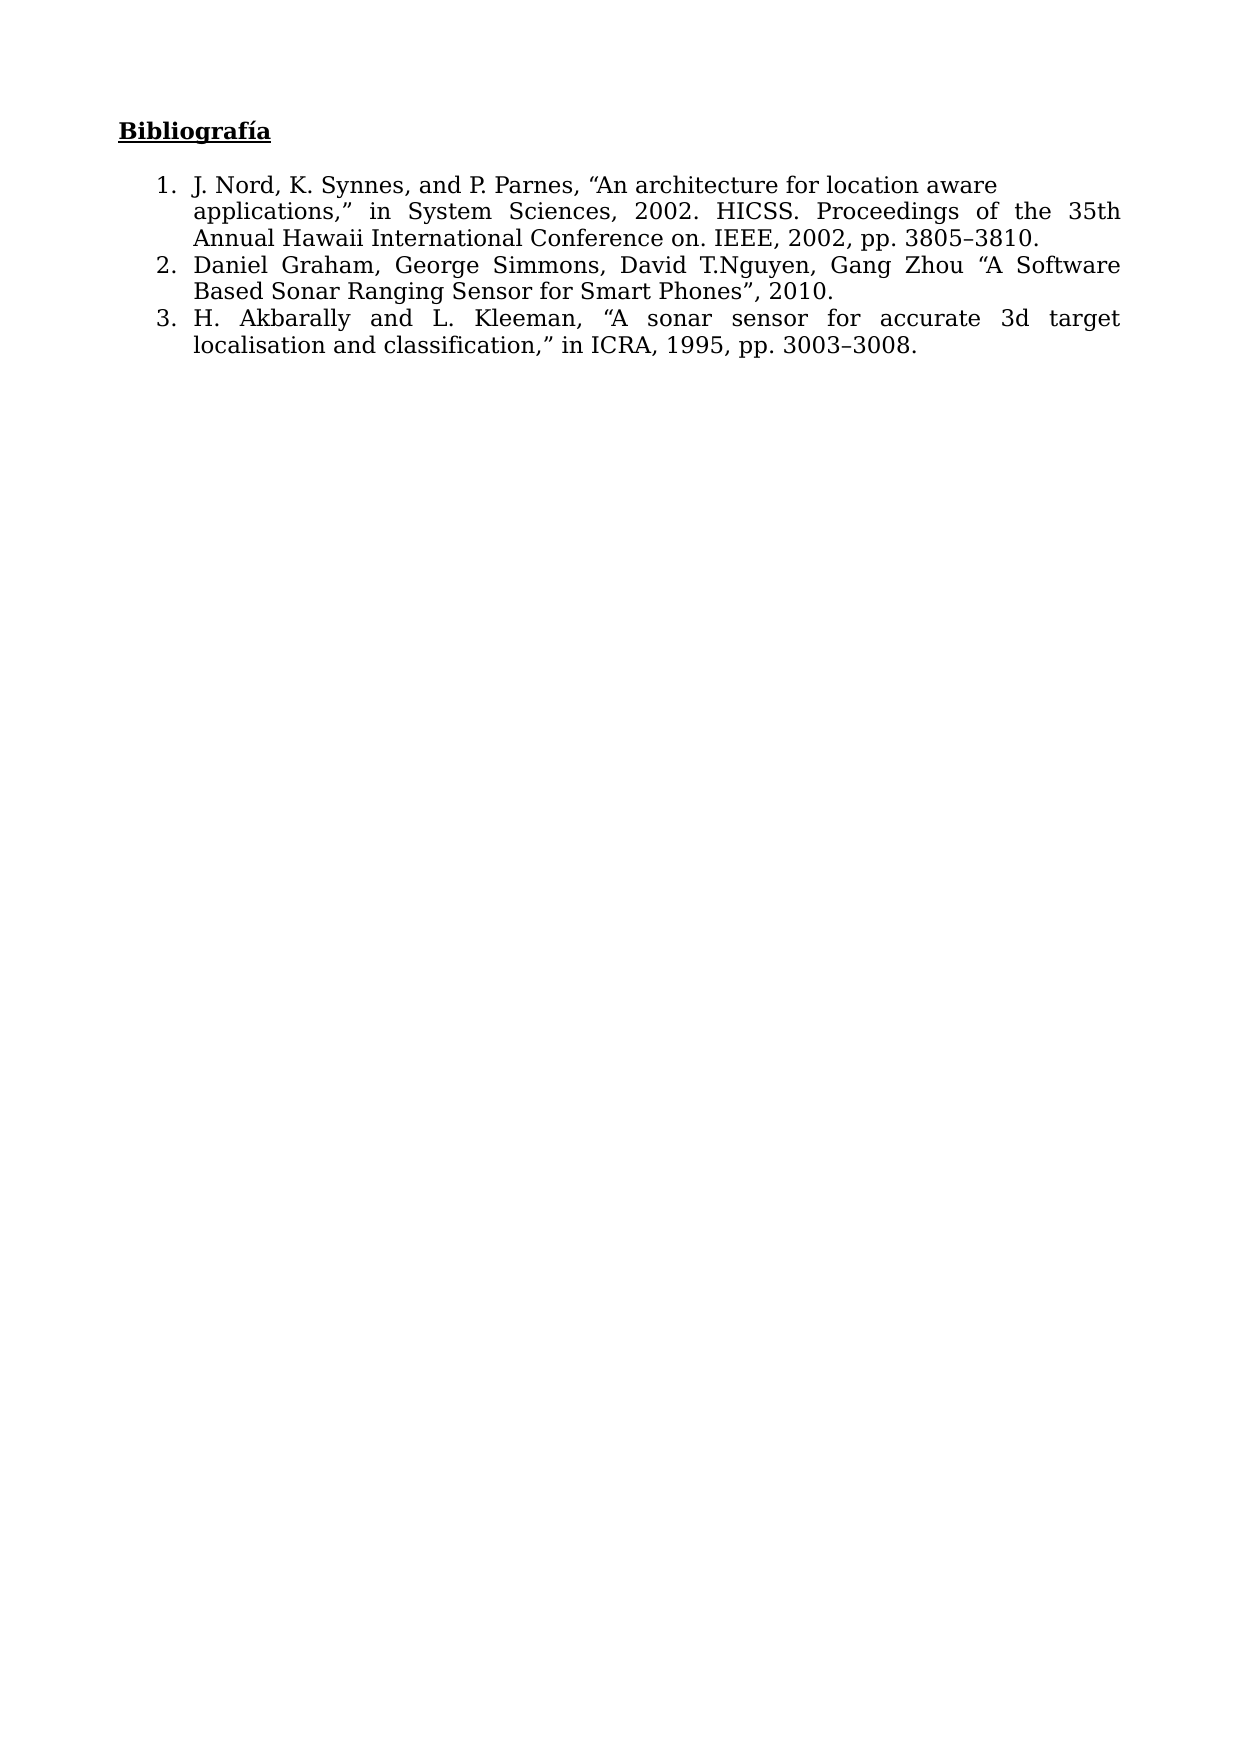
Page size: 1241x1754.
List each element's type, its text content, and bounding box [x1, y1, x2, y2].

text Bibliografía [118, 118, 1122, 145]
list H. Akbarally and L. Kleeman, “A sonar sensor for accurate 3d target localisation and classification,” in ICRA, 1995, pp. 3003–3008. [156, 305, 1122, 358]
list Daniel Graham, George Simmons, David T.Nguyen, Gang Zhou “A Software Based Sonar Ranging Sensor for Smart Phones”, 2010. [156, 252, 1122, 305]
list J. Nord, K. Synnes, and P. Parnes, “An architecture for location aware [156, 172, 1122, 198]
list applications,” in System Sciences, 2002. HICSS. Proceedings of the 35th Annual Hawaii International Conference on. IEEE, 2002, pp. 3805–3810. [156, 198, 1122, 252]
